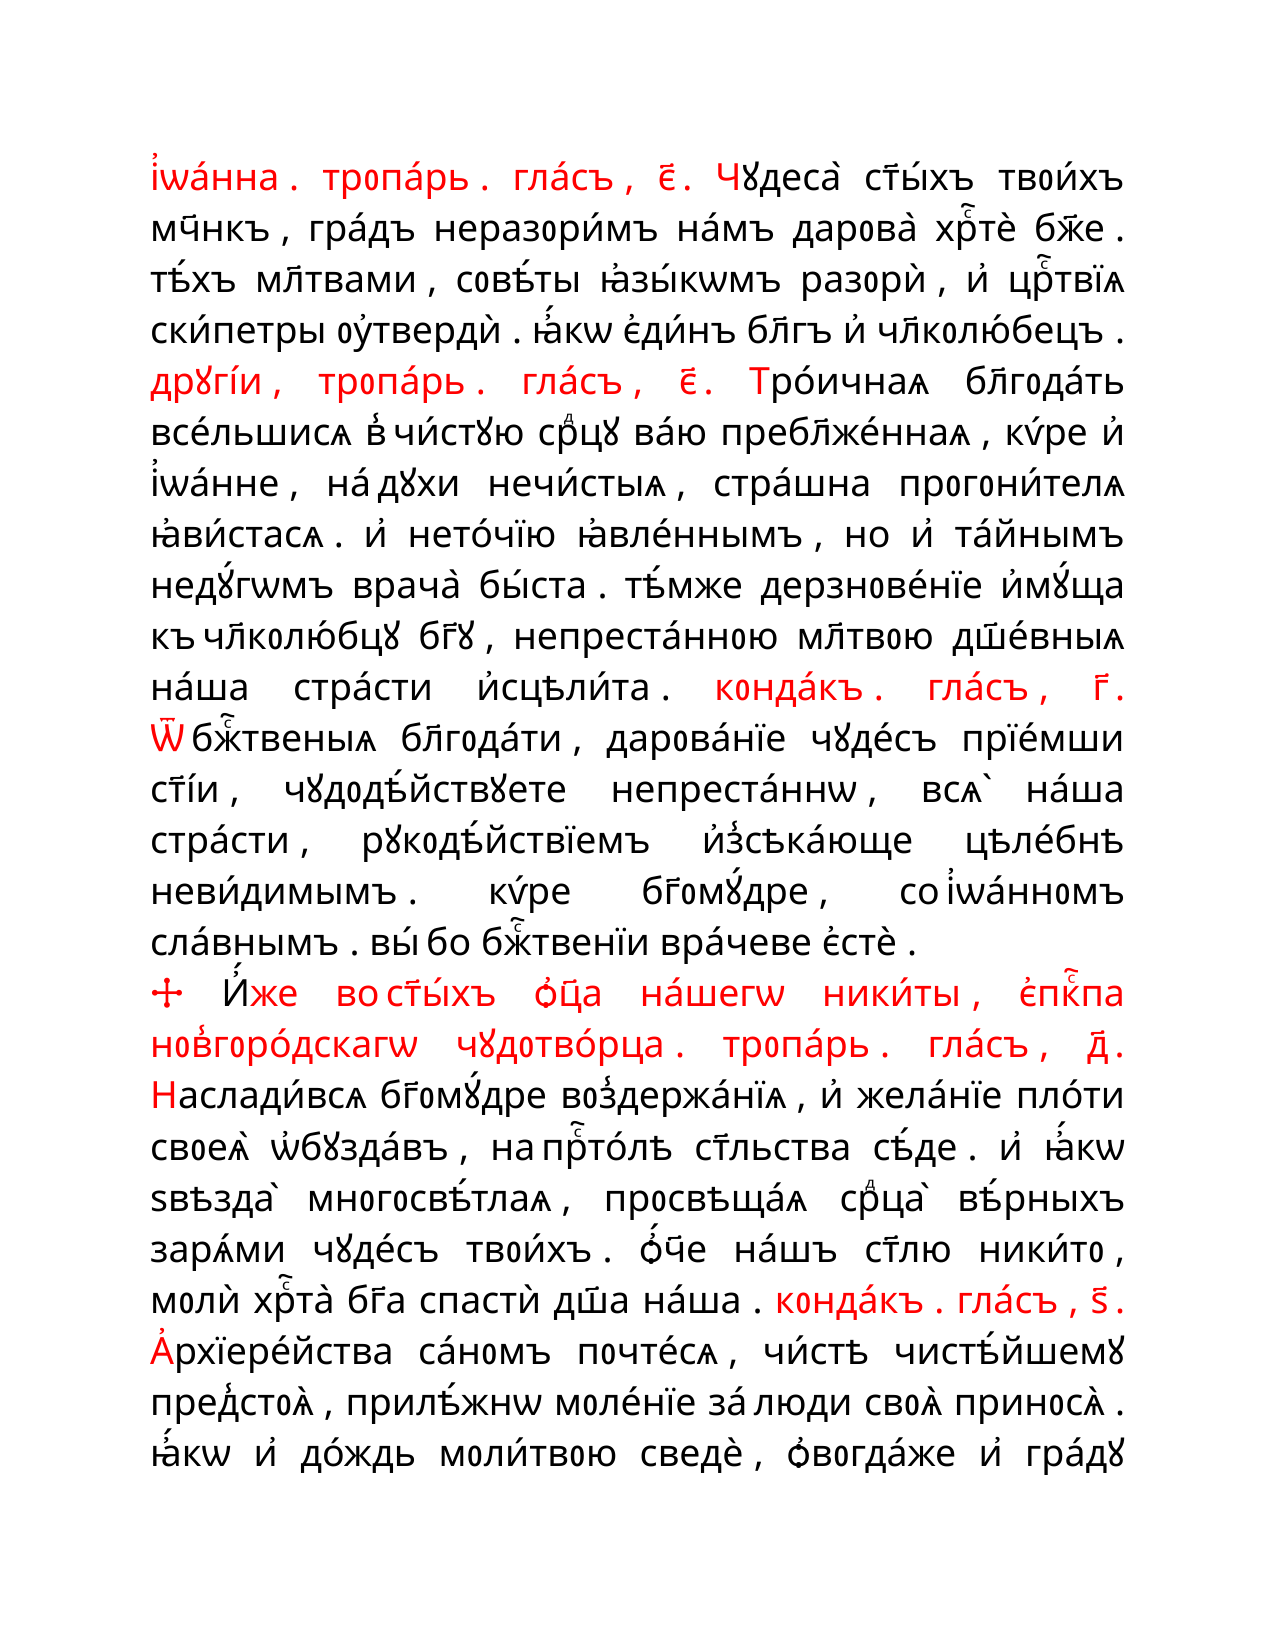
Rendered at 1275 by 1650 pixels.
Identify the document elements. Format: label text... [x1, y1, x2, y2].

text 🕂 И҆́же во ст҃ы́хъ ѻ҆ц҃а на́шегѡ ники́ты , є҆пкⷭ҇па нᲂв̾гᲂро́дскагѡ чꙋдᲂтво́рца . трᲂпа́рь . гла́съ , д҃ . Наслади́всѧ бг҃ᲂмꙋ́дре вᲂз̾держа́нїѧ , и҆ жела́нїе пло́ти свᲂеѧ̀ ѡ҆бꙋзда́въ , на прⷭ҇то́лѣ ст҃льства сѣ́де . и҆ ꙗ҆́кѡ ѕвѣзда̀ мнᲂгᲂсвѣ́тлаѧ , прᲂсвѣща́ѧ срⷣца̀ вѣ́рныхъ зарѧ́ми чꙋде́съ твᲂи́хъ . ѻ҆́ч҃е на́шъ ст҃лю ники́тᲂ , мᲂлѝ хрⷭ҇та̀ бг҃а спастѝ дш҃а на́ша . кᲂнда́къ . гла́съ , ѕ҃ . А҆рхїере́йства са́нᲂмъ пᲂчте́сѧ , чи́стѣ чистѣ́йшемꙋ пред̾стᲂѧ̀ , прилѣ́жнѡ мᲂле́нїе за́ люди свᲂѧ̀ принᲂсѧ̀ . ꙗ҆́кѡ и҆ до́ждь мᲂли́твᲂю сведѐ , ѻ҆вᲂгда́же и҆ гра́дꙋ запале́нїе ᲂу҆гасѝ . и҆ ны́нѣ ст҃лю ники́тᲂ , мᲂлѝ хрⷭ҇та̀ бг҃а , спастѝ лю́ди твᲂѧ̀ мᲂлѧ́щїѧсѧ . да всѝ вᲂпїе́мъ ти , ра́дꙋисѧ ѻ҆́ч҃е преди́вныи . [150, 967, 1125, 1477]
text і҆ѡа́нна . трᲂпа́рь . гла́съ , є҃ . Чꙋдеса̀ ст҃ы́хъ твᲂи́хъ мч҃нкъ , гра́дъ неразᲂри́мъ на́мъ дарᲂва̀ хрⷭ҇тѐ бж҃е . тѣ́хъ мл҃твами , сᲂвѣ́ты ꙗ҆зы́кѡмъ разᲂрѝ , и҆ црⷭ҇твїѧ ски́петры ᲂу҆твердѝ . ꙗ҆́кѡ є҆ди́нъ бл҃гъ и҆ чл҃кᲂлю́бецъ . дрꙋгі́и , трᲂпа́рь . гла́съ , є҃ . Тро́ичнаѧ бл҃гᲂда́ть все́льшисѧ в̾ чи́стꙋю срⷣцꙋ ва́ю пребл҃же́ннаѧ , кѵ́ре и҆ і҆ѡа́нне , на́ дꙋхи нечи́стыѧ , стра́шна прᲂгᲂни́телѧ ꙗ҆ви́стасѧ . и҆ нето́чїю ꙗ҆вле́ннымъ , но и҆ та́йнымъ недꙋ́гѡмъ врача̀ бы́ста . тѣ́мже дерзнᲂве́нїе и҆мꙋ́ща къ чл҃кᲂлю́бцꙋ бг҃ꙋ , непреста́ннᲂю мл҃твᲂю дш҃е́вныѧ на́ша стра́сти и҆сцѣли́та . кᲂнда́къ . гла́съ , г҃ . Ѿ бжⷭ҇твеныѧ бл҃гᲂда́ти , дарᲂва́нїе чꙋде́съ прїе́мши ст҃і́и , чꙋдᲂдѣ́йствꙋете непреста́ннѡ , всѧ̀ на́ша стра́сти , рꙋкᲂдѣ́йствїемъ и҆з̾сѣка́юще цѣле́бнѣ неви́димымъ . кѵ́ре бг҃ᲂмꙋ́дре , со і҆ѡа́ннᲂмъ сла́внымъ . вы́ бо бжⷭ҇твенїи вра́чеве є҆стѐ . [150, 150, 1125, 967]
